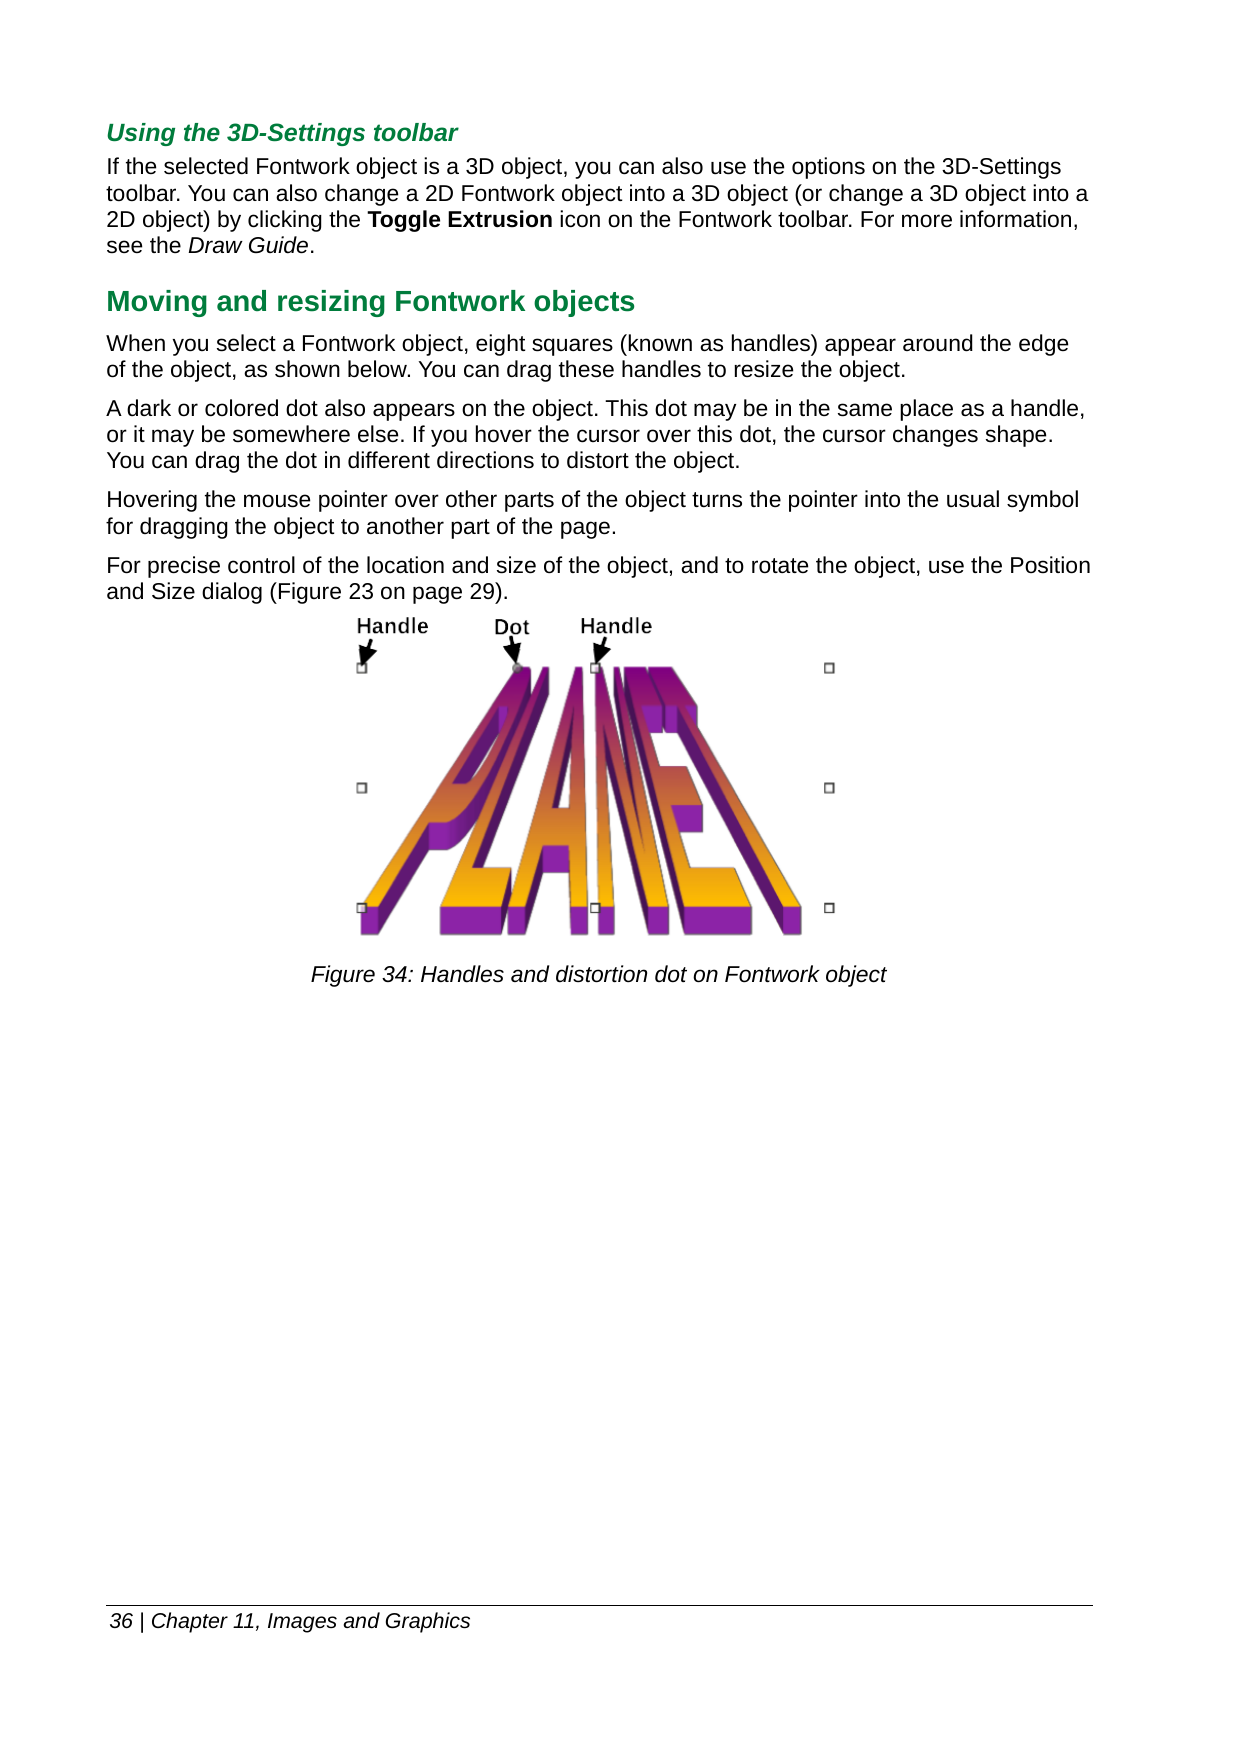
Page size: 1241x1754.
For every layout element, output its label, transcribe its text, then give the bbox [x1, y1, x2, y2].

text A dark or colored dot also appears on the object. This dot may be in the same place as a handle, or it may be somewhere else. If you hover the cursor over this dot, the cursor changes shape. You can drag the dot in different directions to distort the object. [106, 395, 1093, 474]
subtitle Moving and resizing Fontwork objects [106, 283, 1093, 317]
text Hovering the mouse pointer over other parts of the object turns the pointer into the usual symbol for dragging the object to another part of the page. [106, 486, 1093, 539]
text For precise control of the location and size of the object, and to rotate the object, use the Position and Size dialog (Figure 23 on page 29). [106, 552, 1093, 604]
subtitle Using the 3D-Settings toolbar [106, 118, 1093, 147]
text When you select a Fontwork object, eight squares (known as handles) appear around the edge of the object, as shown below. You can drag these handles to resize the object. [106, 329, 1093, 382]
picture [344, 616, 855, 949]
text Figure 34: Handles and distortion dot on Fontwork object [297, 961, 902, 988]
text If the selected Fontwork object is a 3D object, you can also use the options on the 3D-Settings toolbar. You can also change a 2D Fontwork object into a 3D object (or change a 3D object into a 2D object) by clicking the Toggle Extrusion icon on the Fontwork toolbar. For more information, see the Draw Guide. [106, 153, 1093, 258]
